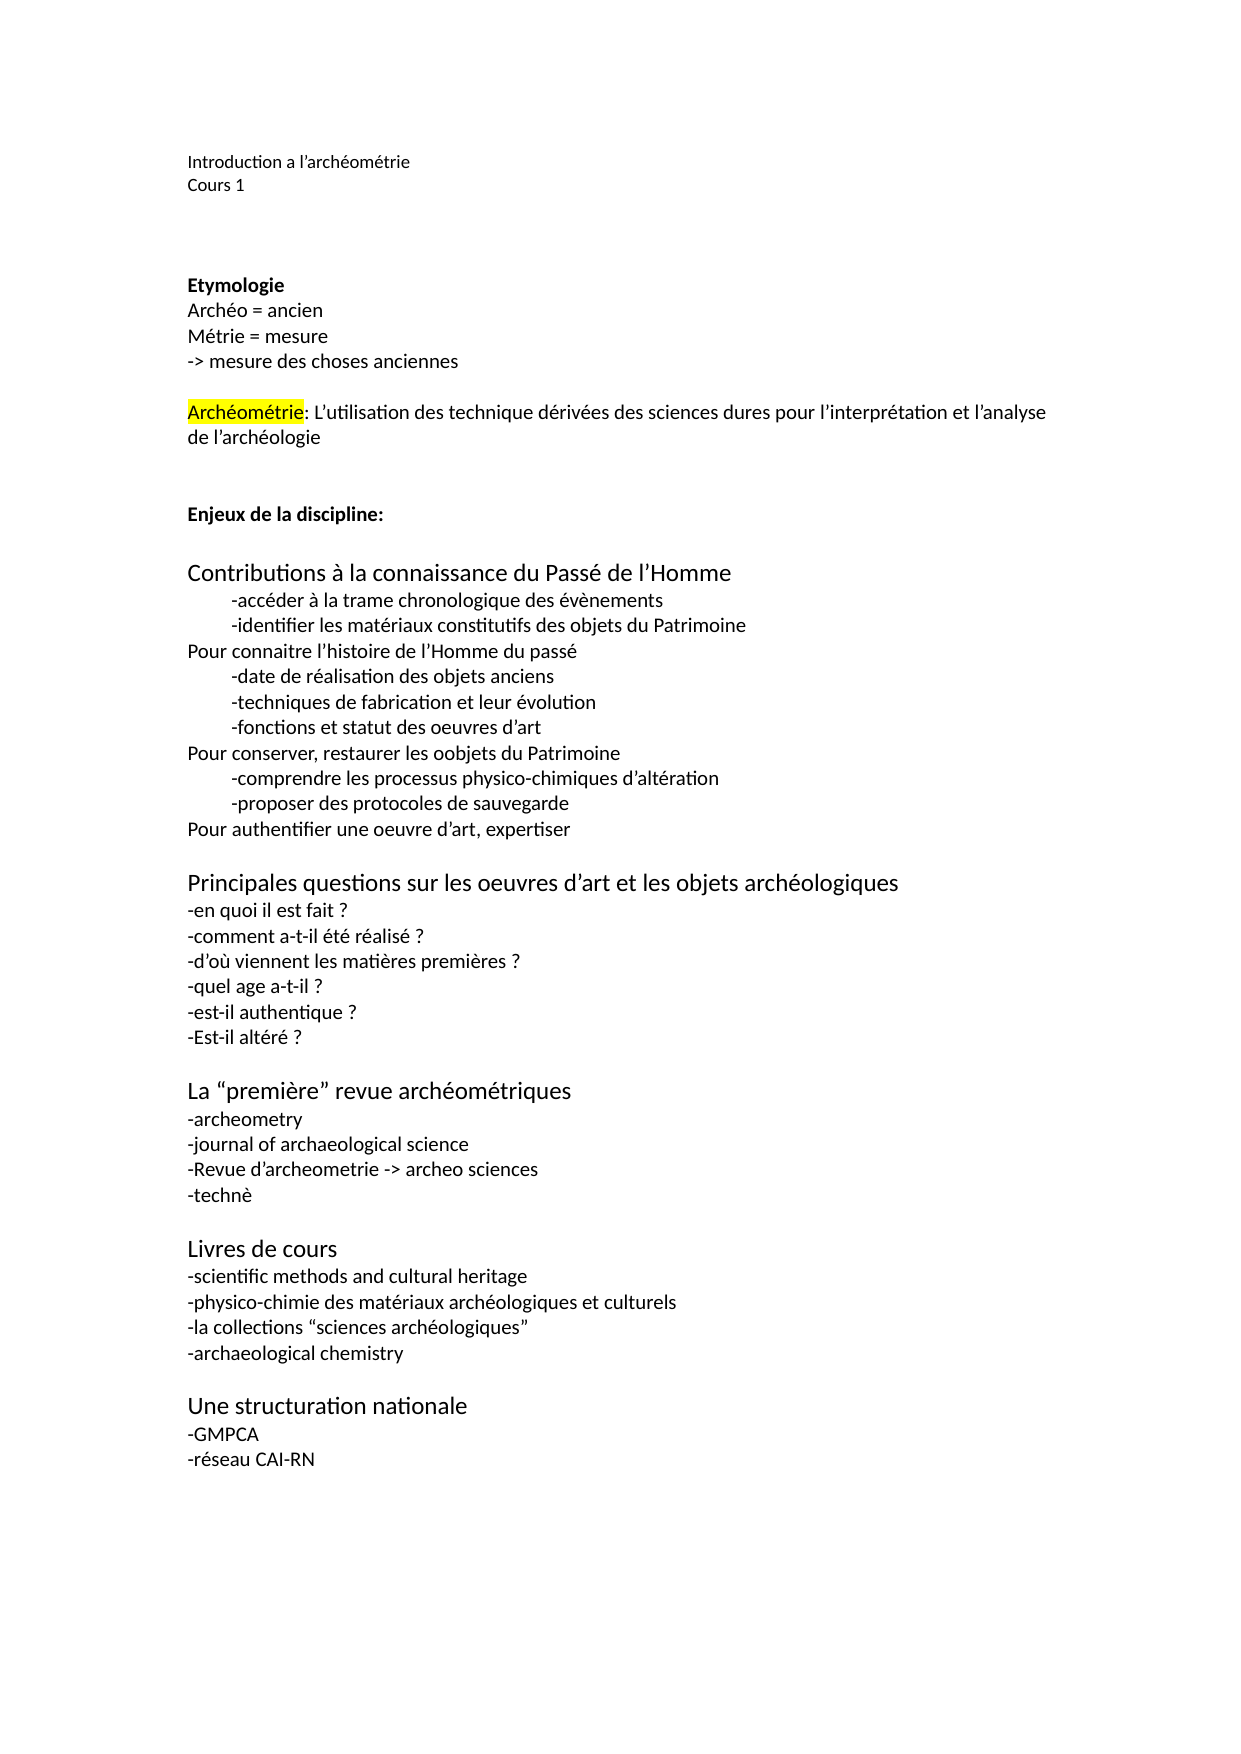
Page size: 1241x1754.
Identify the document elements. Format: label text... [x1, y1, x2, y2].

text -comment a-t-il été réalisé ? [187, 923, 1053, 948]
text Contributions à la connaissance du Passé de l’Homme [187, 557, 1053, 587]
text -Est-il altéré ? [187, 1024, 1053, 1050]
text -quel age a-t-il ? [187, 974, 1053, 999]
text Principales questions sur les oeuvres d’art et les objets archéologiques [187, 867, 1053, 897]
text Introduction a l’archéométrie [187, 150, 1053, 173]
text -proposer des protocoles de sauvegarde [187, 791, 1053, 816]
text Cours 1 [187, 173, 1053, 196]
text -est-il authentique ? [187, 999, 1053, 1024]
text -en quoi il est fait ? [187, 897, 1053, 923]
text Métrie = mesure [187, 323, 1053, 348]
text -technè [187, 1182, 1053, 1207]
text -accéder à la trame chronologique des évènements [187, 587, 1053, 613]
text -identifier les matériaux constitutifs des objets du Patrimoine [187, 613, 1053, 638]
text -> mesure des choses anciennes [187, 348, 1053, 374]
text -la collections “sciences archéologiques” [187, 1314, 1053, 1340]
text Enjeux de la discipline: [187, 501, 1053, 526]
text Livres de cours [187, 1233, 1053, 1263]
text La “première” revue archéométriques [187, 1075, 1053, 1106]
text -Revue d’archeometrie -> archeo sciences [187, 1157, 1053, 1182]
text -archaeological chemistry [187, 1340, 1053, 1365]
text -GMPCA [187, 1421, 1053, 1446]
text Pour authentifier une oeuvre d’art, expertiser [187, 816, 1053, 841]
text -journal of archaeological science [187, 1131, 1053, 1157]
text -archeometry [187, 1106, 1053, 1131]
text Une structuration nationale [187, 1391, 1053, 1421]
text Pour connaitre l’histoire de l’Homme du passé [187, 638, 1053, 663]
text Archéo = ancien [187, 297, 1053, 323]
text Archéométrie: L’utilisation des technique dérivées des sciences dures pour l’interprétation et l’analyse de l’archéologie [187, 399, 1053, 450]
text -physico-chimie des matériaux archéologiques et culturels [187, 1289, 1053, 1314]
text -scientific methods and cultural heritage [187, 1263, 1053, 1289]
text -fonctions et statut des oeuvres d’art [187, 714, 1053, 740]
text Pour conserver, restaurer les oobjets du Patrimoine [187, 740, 1053, 765]
text -techniques de fabrication et leur évolution [187, 689, 1053, 714]
text -d’où viennent les matières premières ? [187, 948, 1053, 974]
text Etymologie [187, 272, 1053, 297]
text -date de réalisation des objets anciens [187, 663, 1053, 689]
text -réseau CAI-RN [187, 1446, 1053, 1472]
text -comprendre les processus physico-chimiques d’altération [187, 765, 1053, 791]
